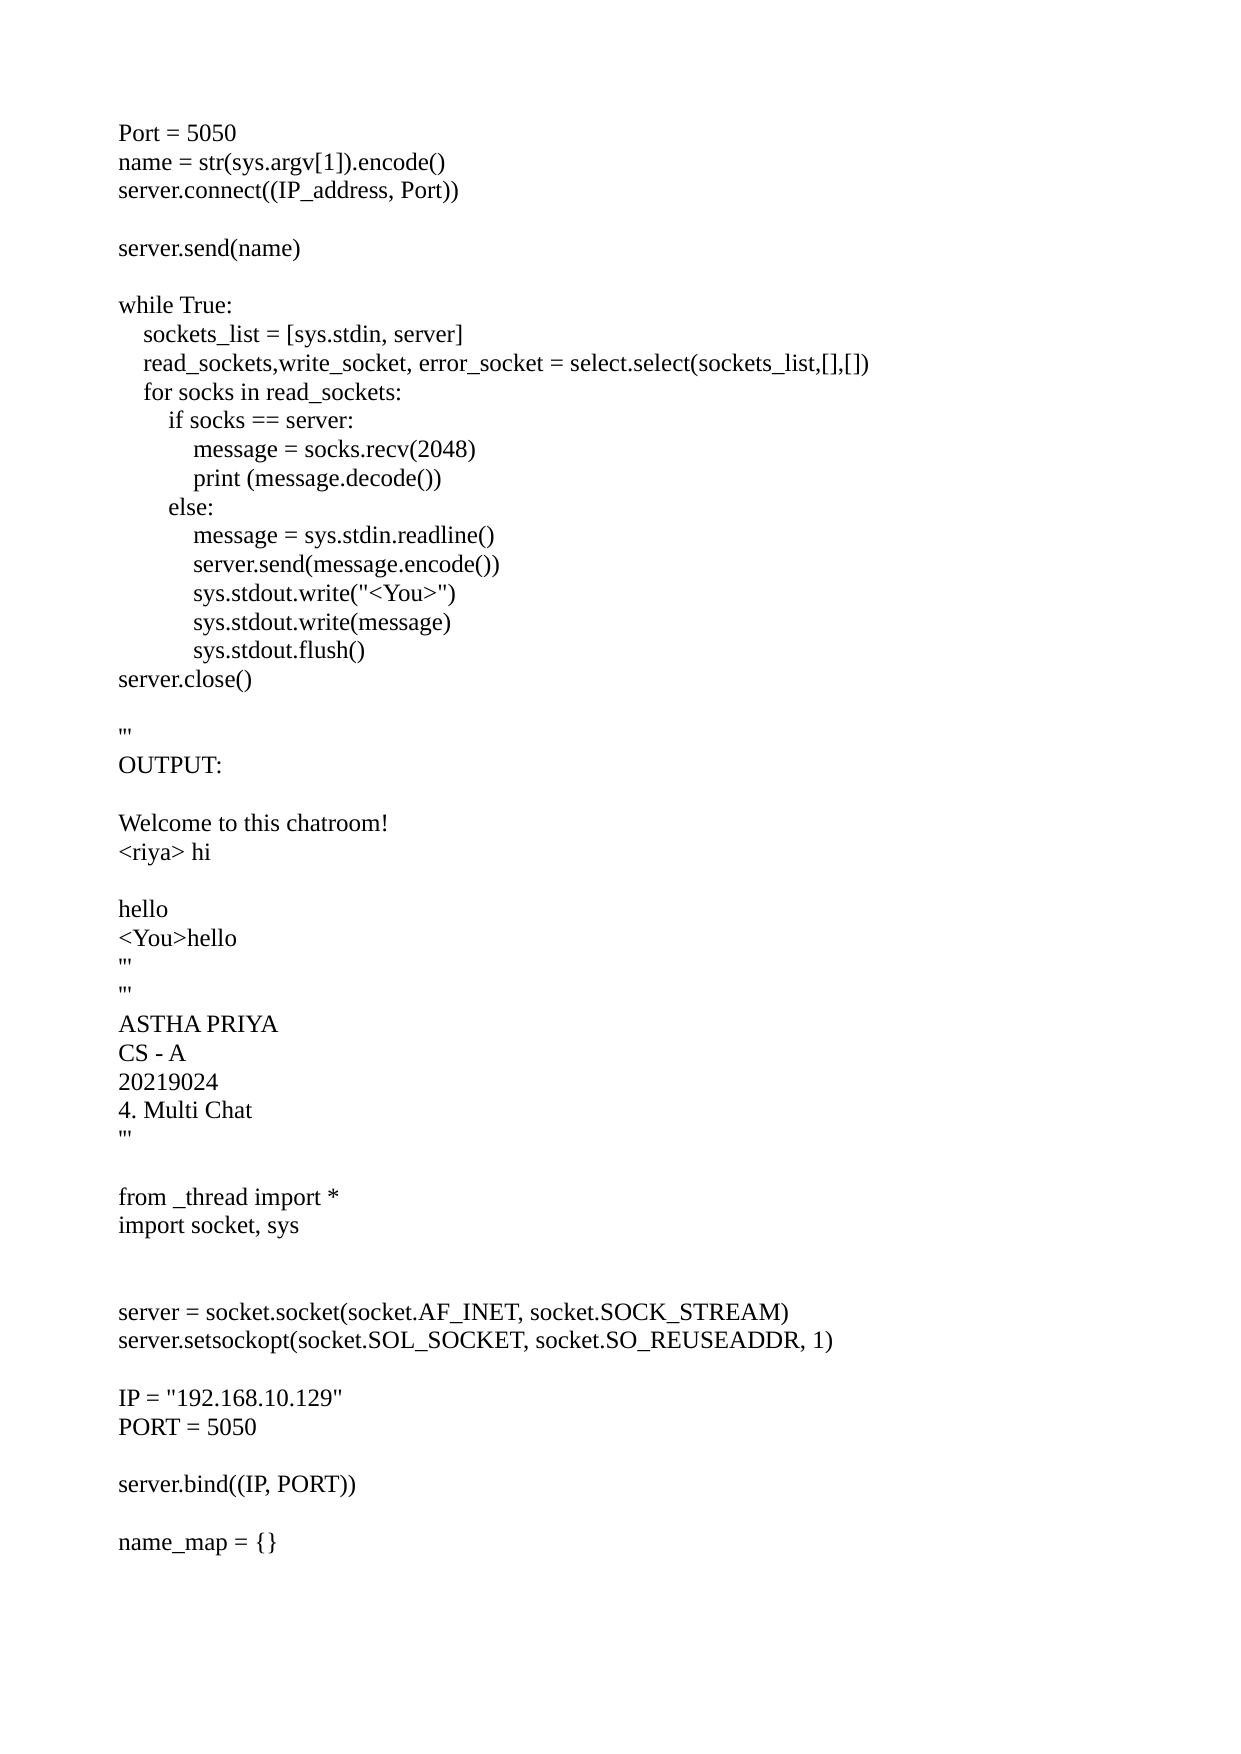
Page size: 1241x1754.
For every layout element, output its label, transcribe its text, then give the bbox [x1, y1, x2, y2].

text ''' [118, 1124, 1122, 1153]
text OUTPUT: [118, 751, 1122, 779]
text server.send(name) [118, 233, 1122, 262]
text for socks in read_sockets: [118, 377, 1122, 406]
text read_sockets,write_socket, error_socket = select.select(sockets_list,[],[]) [118, 348, 1122, 377]
text ''' [118, 722, 1122, 751]
text while True: [118, 291, 1122, 319]
text ''' [118, 981, 1122, 1009]
text server.connect((IP_address, Port)) [118, 176, 1122, 204]
text server.bind((IP, PORT)) [118, 1469, 1122, 1498]
text <You>hello [118, 923, 1122, 952]
text name = str(sys.argv[1]).encode() [118, 147, 1122, 176]
text PORT = 5050 [118, 1412, 1122, 1441]
text name_map = {} [118, 1527, 1122, 1556]
text ''' [118, 952, 1122, 981]
text CS - A [118, 1038, 1122, 1067]
text sys.stdout.write(message) [118, 607, 1122, 636]
text import socket, sys [118, 1211, 1122, 1239]
text Port = 5050 [118, 118, 1122, 147]
text IP = "192.168.10.129" [118, 1383, 1122, 1412]
text 20219024 [118, 1067, 1122, 1096]
text 4. Multi Chat [118, 1096, 1122, 1124]
text else: [118, 492, 1122, 521]
text print (message.decode()) [118, 463, 1122, 492]
text sockets_list = [sys.stdin, server] [118, 319, 1122, 348]
text Welcome to this chatroom! [118, 808, 1122, 837]
text message = sys.stdin.readline() [118, 521, 1122, 549]
text message = socks.recv(2048) [118, 434, 1122, 463]
text server.send(message.encode()) [118, 549, 1122, 578]
text <riya> hi [118, 837, 1122, 866]
text sys.stdout.flush() [118, 636, 1122, 664]
text if socks == server: [118, 406, 1122, 434]
text from _thread import * [118, 1182, 1122, 1211]
text server.setsockopt(socket.SOL_SOCKET, socket.SO_REUSEADDR, 1) [118, 1326, 1122, 1354]
text sys.stdout.write("<You>") [118, 578, 1122, 607]
text server.close() [118, 664, 1122, 693]
text server = socket.socket(socket.AF_INET, socket.SOCK_STREAM) [118, 1297, 1122, 1326]
text hello [118, 894, 1122, 923]
text ASTHA PRIYA [118, 1009, 1122, 1038]
